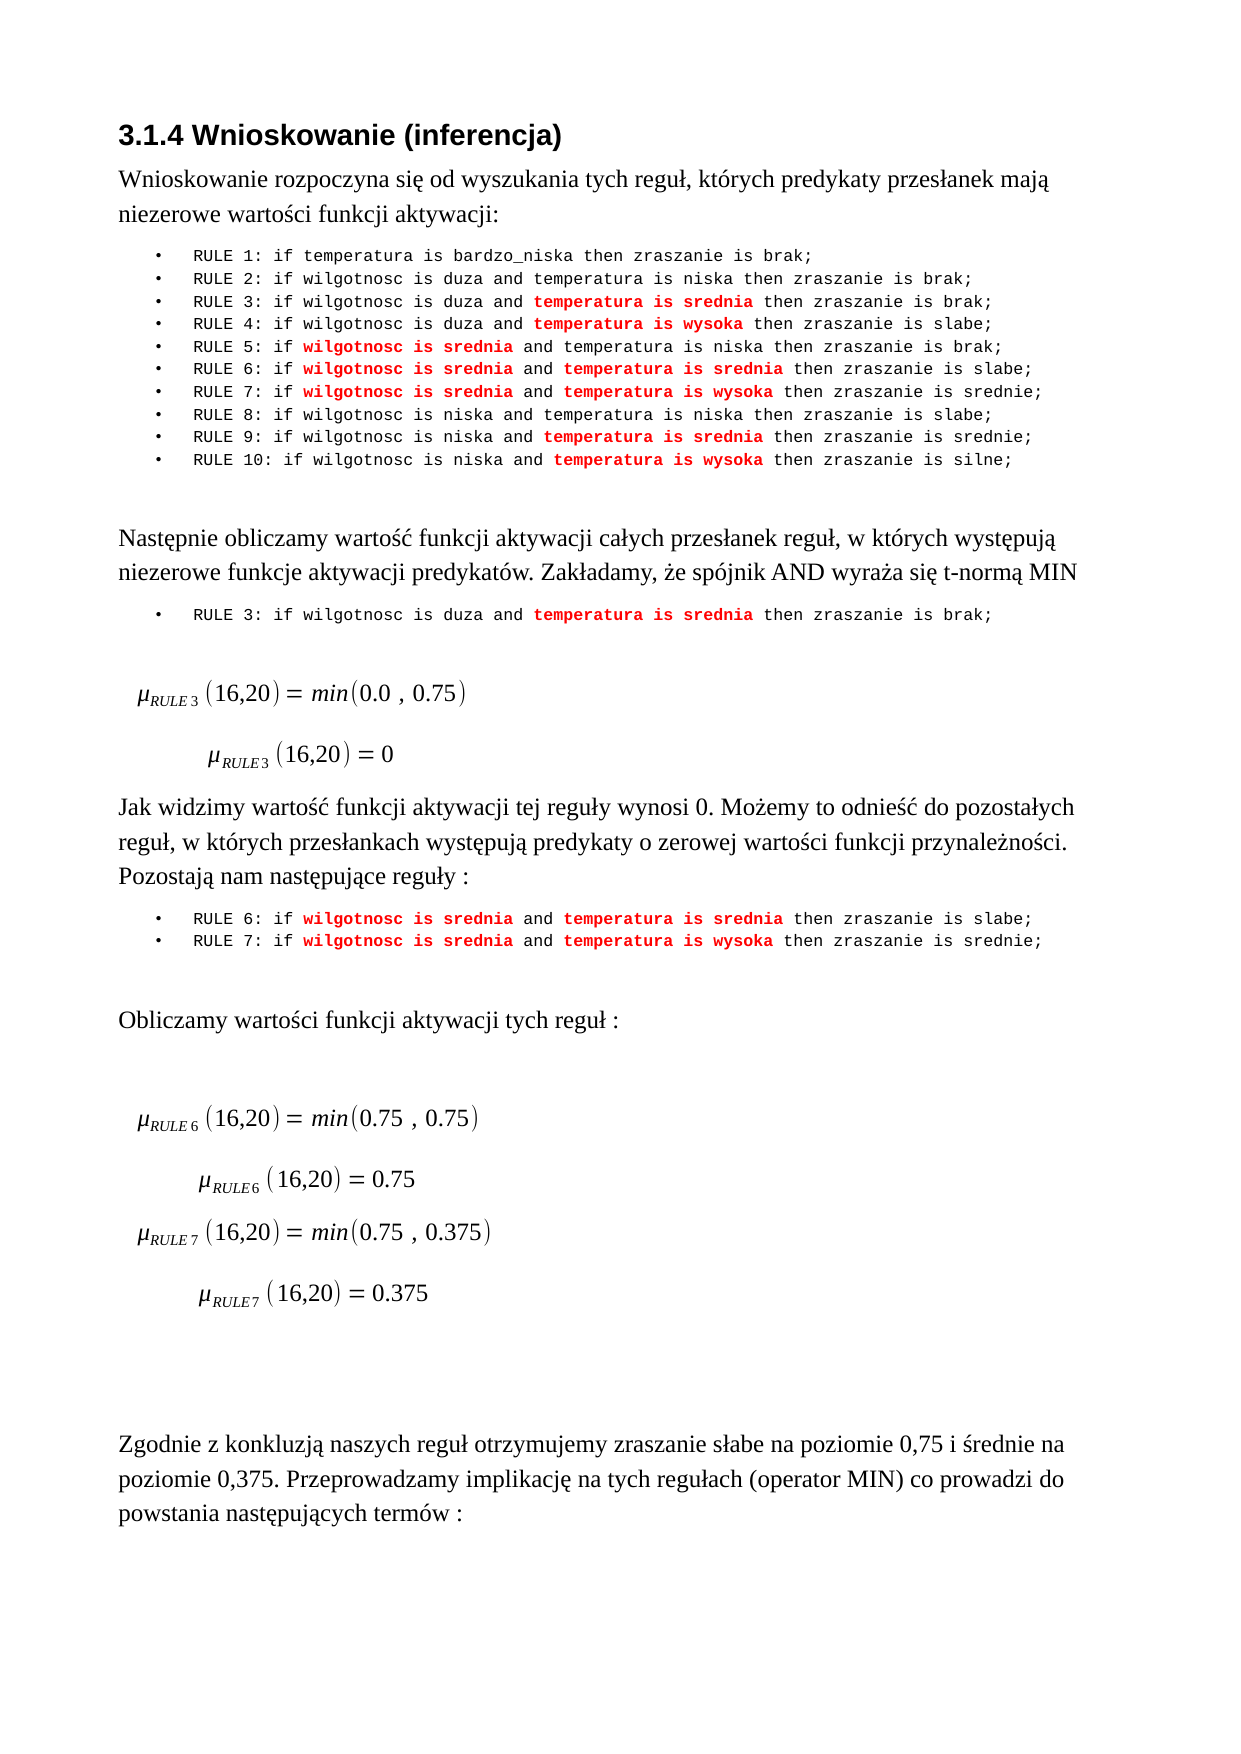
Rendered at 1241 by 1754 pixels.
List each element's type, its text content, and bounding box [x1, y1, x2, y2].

text Następnie obliczamy wartość funkcji aktywacji całych przesłanek reguł, w których występują niezerowe funkcje aktywacji predykatów. Zakładamy, że spójnik AND wyraża się t-normą MIN [118, 523, 1122, 586]
subtitle 3.1.4 Wnioskowanie (inferencja) [118, 118, 1122, 152]
list RULE 6: if wilgotnosc is srednia and temperatura is srednia then zraszanie is slabe; [156, 361, 1122, 380]
list RULE 3: if wilgotnosc is duza and temperatura is srednia then zraszanie is brak; [156, 293, 1122, 312]
text Wnioskowanie rozpoczyna się od wyszukania tych reguł, których predykaty przesłanek mają niezerowe wartości funkcji aktywacji: [118, 164, 1122, 228]
list RULE 10: if wilgotnosc is niska and temperatura is wysoka then zraszanie is silne; [156, 451, 1122, 470]
text Zgodnie z konkluzją naszych reguł otrzymujemy zraszanie słabe na poziomie 0,75 i średnie na poziomie 0,375. Przeprowadzamy implikację na tych regułach (operator MIN) co prowadzi do powstania następujących termów : [118, 1429, 1122, 1527]
list RULE 7: if wilgotnosc is srednia and temperatura is wysoka then zraszanie is srednie; [156, 383, 1122, 402]
text Jak widzimy wartość funkcji aktywacji tej reguły wynosi 0. Możemy to odnieść do pozostałych reguł, w których przesłankach występują predykaty o zerowej wartości funkcji przynależności. Pozostają nam następujące reguły : [118, 792, 1122, 890]
list RULE 2: if wilgotnosc is duza and temperatura is niska then zraszanie is brak; [156, 271, 1122, 289]
text Obliczamy wartości funkcji aktywacji tych reguł : [118, 1005, 1122, 1033]
list RULE 1: if temperatura is bardzo_niska then zraszanie is brak; [156, 248, 1122, 267]
list RULE 4: if wilgotnosc is duza and temperatura is wysoka then zraszanie is slabe; [156, 316, 1122, 334]
list RULE 3: if wilgotnosc is duza and temperatura is srednia then zraszanie is brak; [156, 607, 1122, 625]
list RULE 6: if wilgotnosc is srednia and temperatura is srednia then zraszanie is slabe; [156, 910, 1122, 929]
list RULE 9: if wilgotnosc is niska and temperatura is srednia then zraszanie is srednie; [156, 429, 1122, 448]
list RULE 5: if wilgotnosc is srednia and temperatura is niska then zraszanie is brak; [156, 338, 1122, 357]
list RULE 7: if wilgotnosc is srednia and temperatura is wysoka then zraszanie is srednie; [156, 933, 1122, 952]
list RULE 8: if wilgotnosc is niska and temperatura is niska then zraszanie is slabe; [156, 406, 1122, 425]
